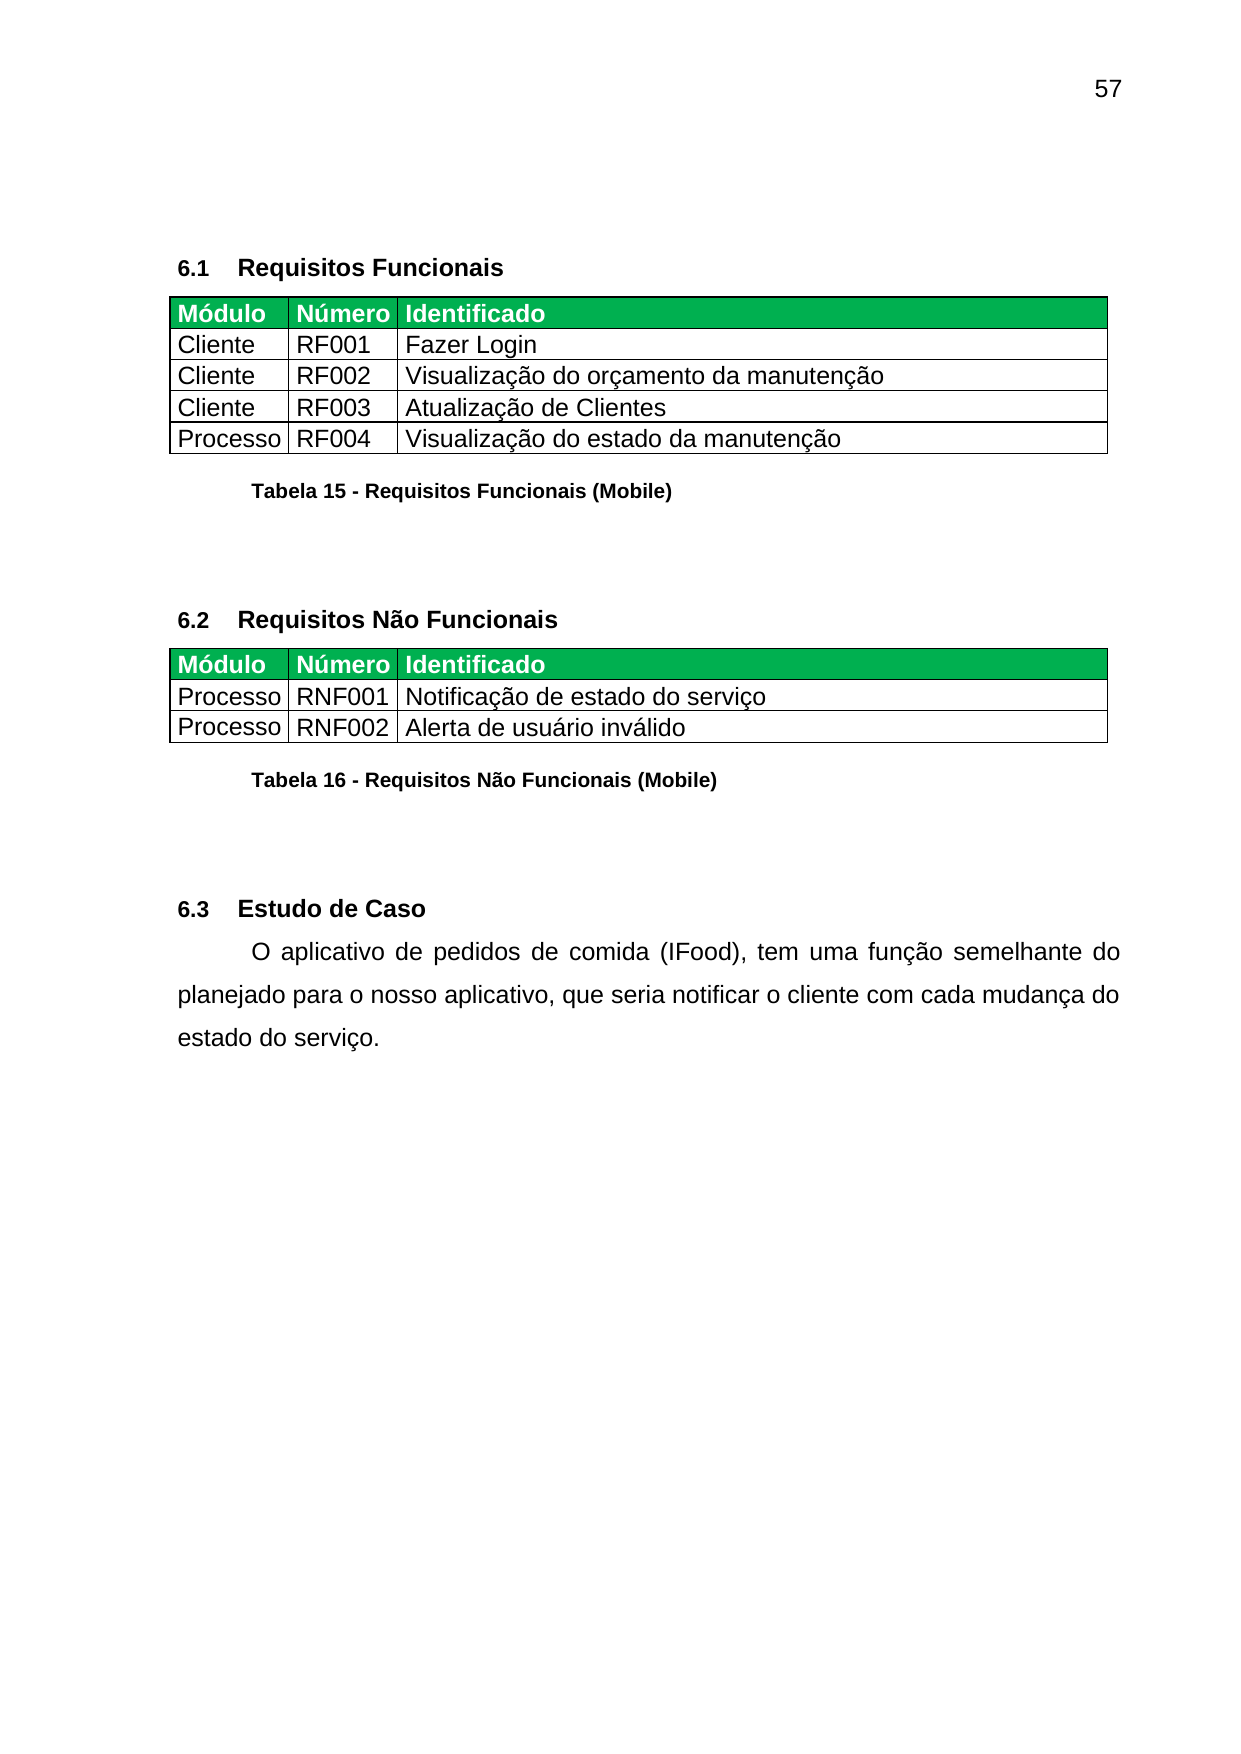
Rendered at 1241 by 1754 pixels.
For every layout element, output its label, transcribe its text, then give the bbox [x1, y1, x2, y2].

table_header Módulo [171, 298, 288, 328]
table_header Identificado [398, 649, 1107, 679]
table_cell Processo [171, 711, 288, 742]
table_cell Processo [171, 680, 288, 710]
table_cell Notificação de estado do serviço [398, 680, 1107, 710]
table_cell Cliente [171, 360, 288, 390]
table_cell Atualização de Clientes [398, 391, 1107, 421]
table_cell Cliente [171, 329, 288, 359]
table_cell RNF001 [289, 680, 397, 710]
table_cell Cliente [171, 391, 288, 421]
table_header Número [289, 649, 397, 679]
table_cell RF004 [289, 423, 397, 453]
table_cell Alerta de usuário inválido [398, 711, 1107, 742]
table_cell Processo [171, 423, 288, 453]
table_header Módulo [171, 649, 288, 679]
text O aplicativo de pedidos de comida (IFood), tem uma função semelhante do planejado para o nosso aplicativo, que seria notificar o cliente com cada mudança do estado do serviço. [177, 937, 1122, 1052]
text Tabela 15 - Requisitos Funcionais (Mobile) [177, 479, 1122, 503]
table_cell RF001 [289, 329, 397, 359]
subtitle Estudo de Caso [177, 894, 1122, 922]
table_header Identificado [398, 298, 1107, 328]
subtitle Requisitos Não Funcionais [177, 605, 1122, 633]
table_cell Visualização do estado da manutenção [398, 423, 1107, 453]
table_cell Fazer Login [398, 329, 1107, 359]
table_cell RF002 [289, 360, 397, 390]
table_header Número [289, 298, 397, 328]
subtitle Requisitos Funcionais [177, 253, 1122, 282]
table_cell RNF002 [289, 711, 397, 742]
text Tabela 16 - Requisitos Não Funcionais (Mobile) [177, 768, 1122, 792]
table_cell Visualização do orçamento da manutenção [398, 360, 1107, 390]
table_cell RF003 [289, 391, 397, 421]
